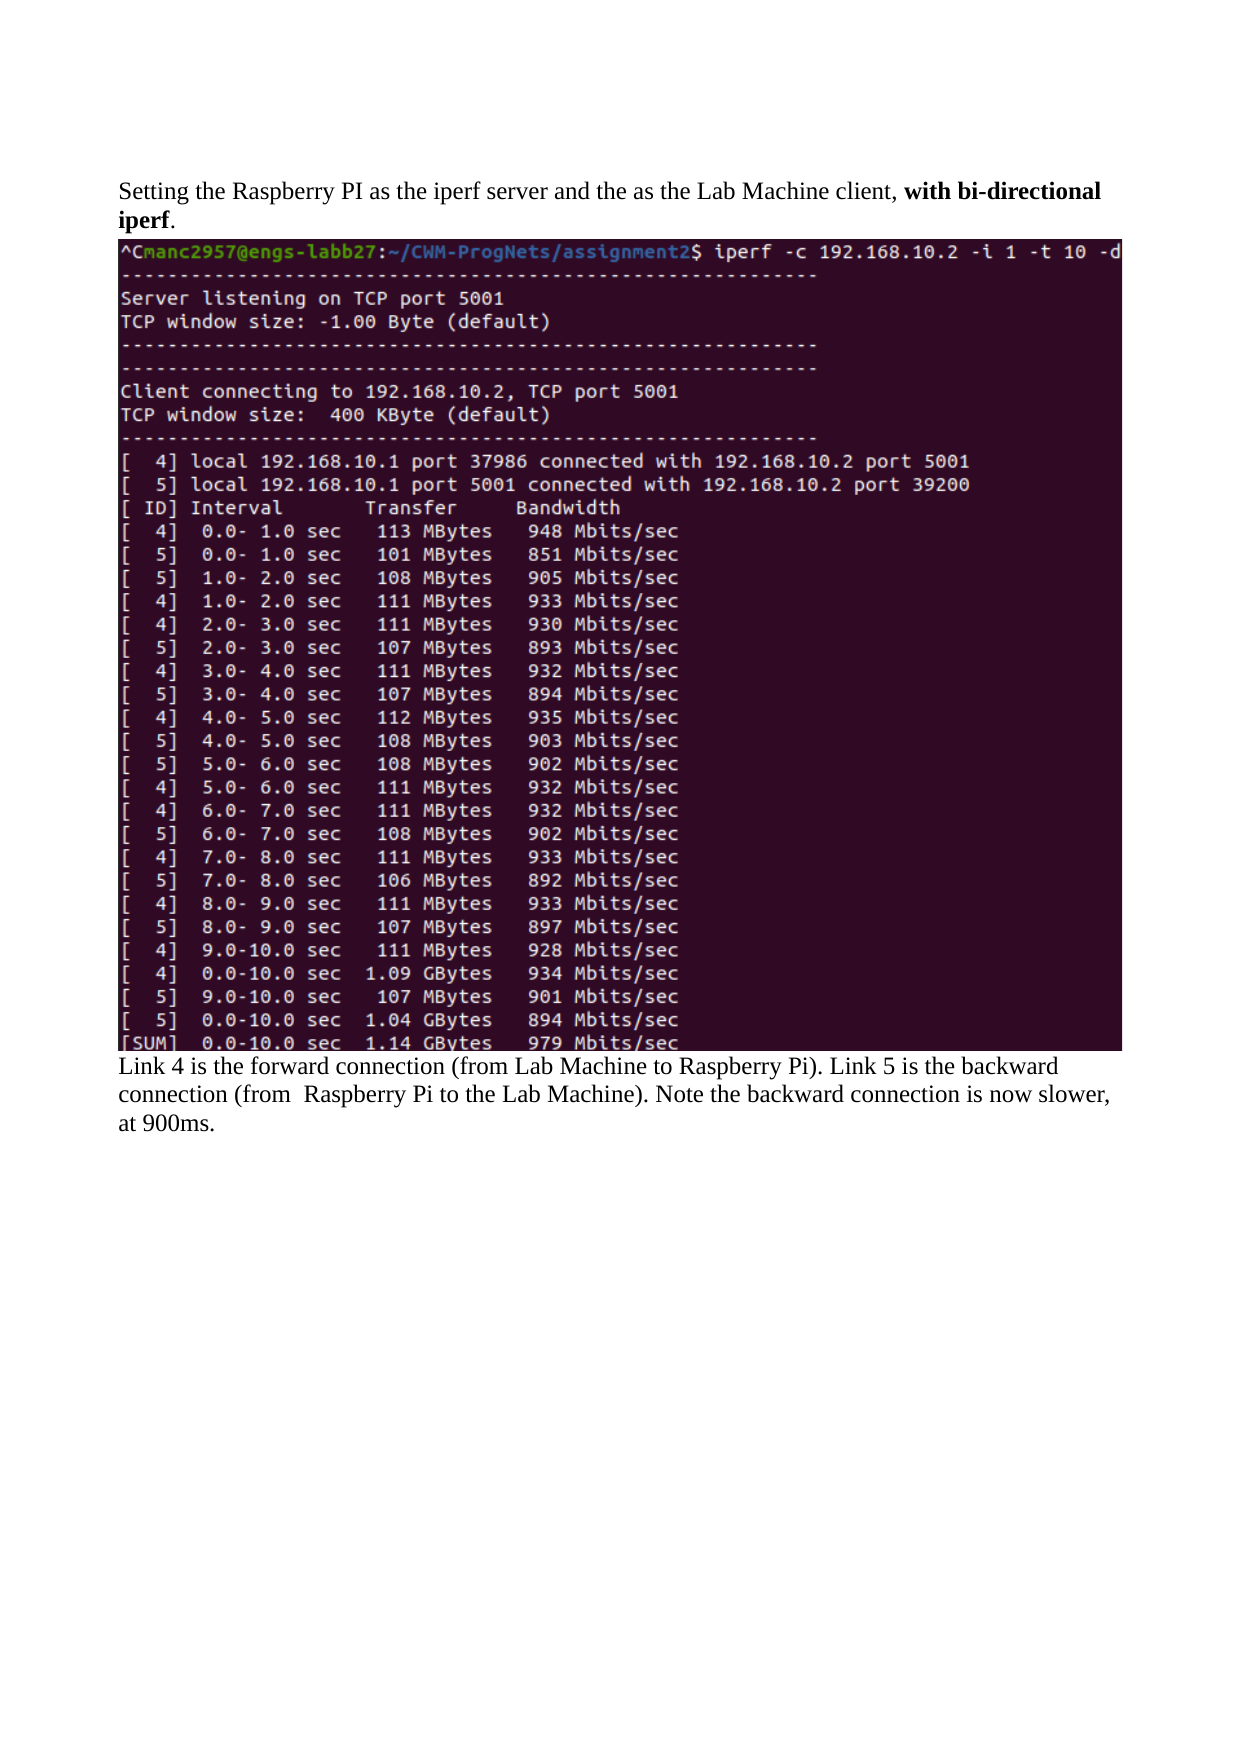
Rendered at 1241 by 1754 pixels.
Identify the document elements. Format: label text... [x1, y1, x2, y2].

text Setting the Raspberry PI as the iperf server and the as the Lab Machine client, with bi-directional iperf. [118, 176, 1122, 234]
text Link 4 is the forward connection (from Lab Machine to Raspberry Pi). Link 5 is the backward connection (from Raspberry Pi to the Lab Machine). Note the backward connection is now slower, at 900ms. [118, 1051, 1122, 1137]
text [118, 234, 1122, 239]
picture [118, 239, 1123, 1051]
